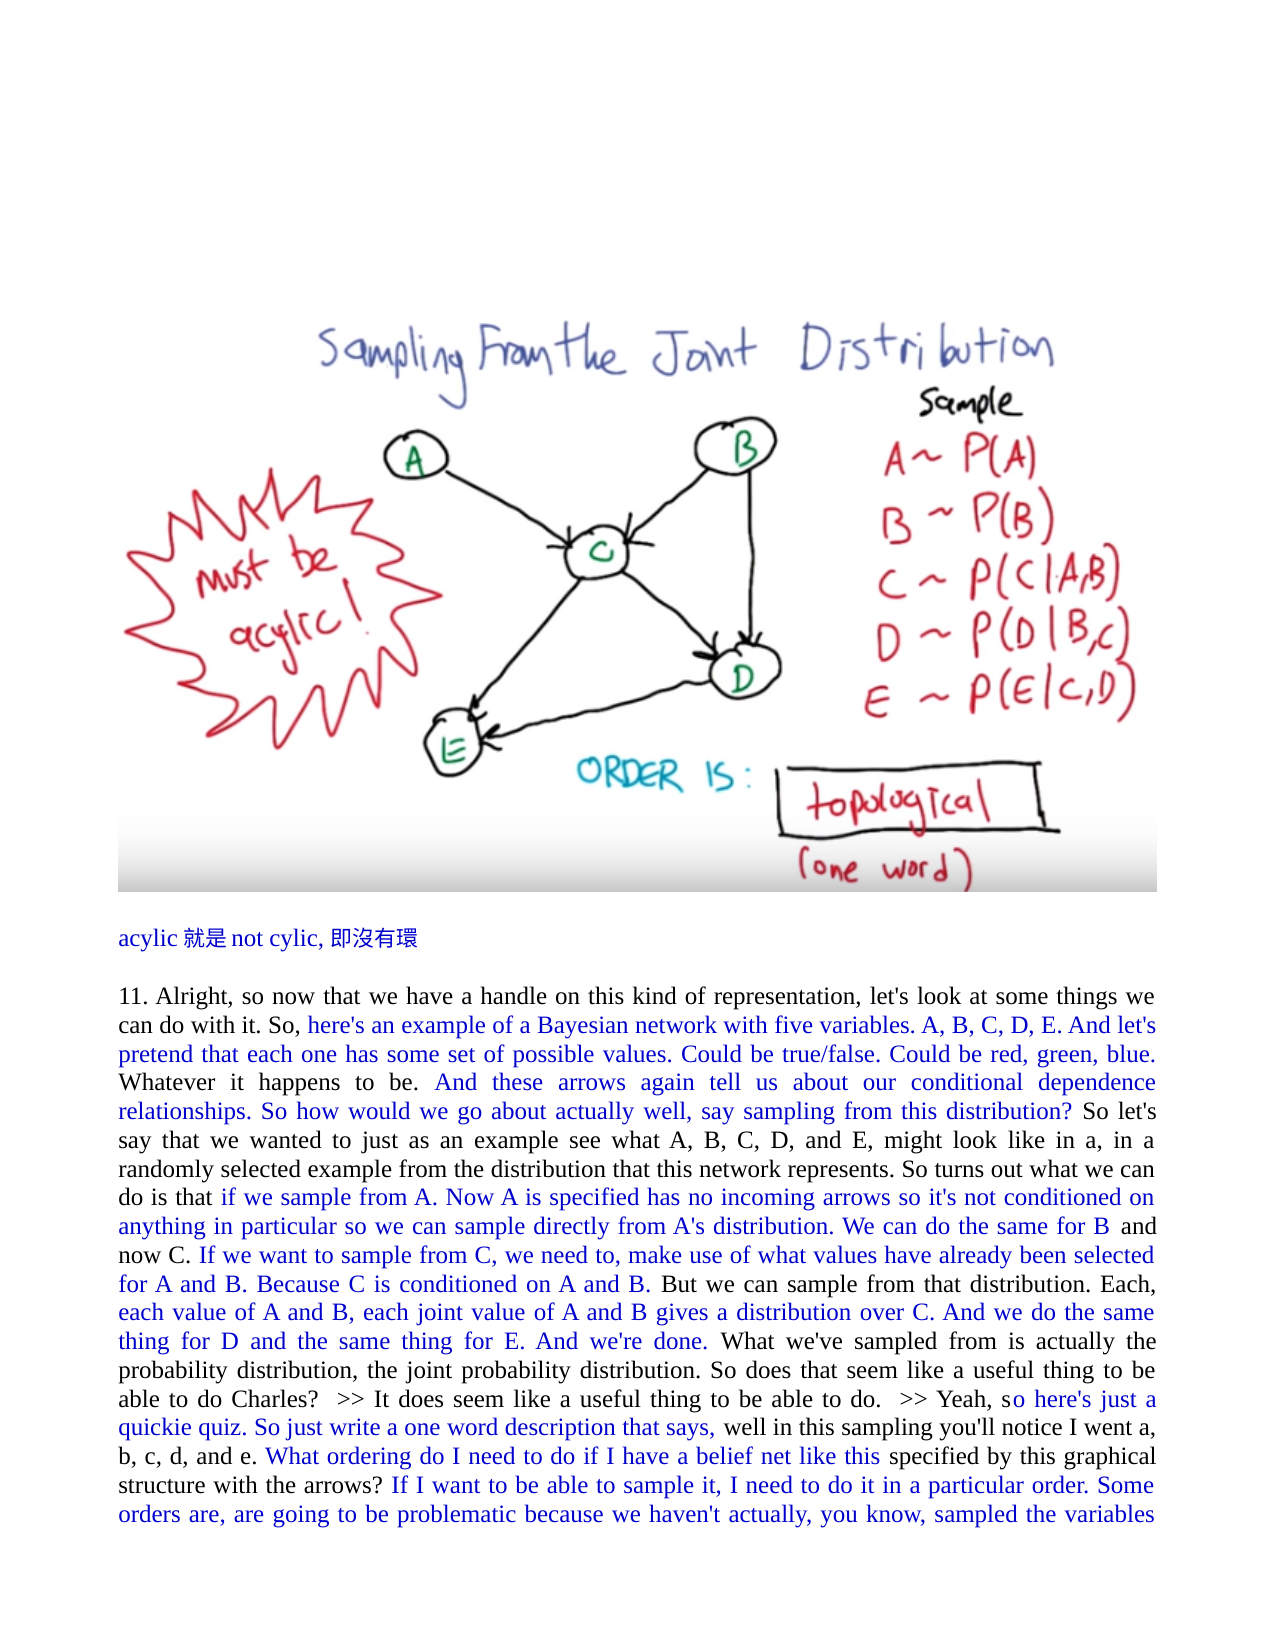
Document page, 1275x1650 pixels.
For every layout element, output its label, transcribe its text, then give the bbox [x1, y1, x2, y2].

text 11. Alright, so now that we have a handle on this kind of representation, let's look at some things we can do with it. So, here's an example of a Bayesian network with five variables. A, B, C, D, E. And let's pretend that each one has some set of possible values. Could be true/false. Could be red, green, blue. Whatever it happens to be. And these arrows again tell us about our conditional dependence relationships. So how would we go about actually well, say sampling from this distribution? So let's say that we wanted to just as an example see what A, B, C, D, and E, might look like in a, in a randomly selected example from the distribution that this network represents. So turns out what we can do is that if we sample from A. Now A is specified has no incoming arrows so it's not conditioned on anything in particular so we can sample directly from A's distribution. We can do the same for B and now C. If we want to sample from C, we need to, make use of what values have already been selected for A and B. Because C is conditioned on A and B. But we can sample from that distribution. Each, each value of A and B, each joint value of A and B gives a distribution over C. And we do the same thing for D and the same thing for E. And we're done. What we've sampled from is actually the probability distribution, the joint probability distribution. So does that seem like a useful thing to be able to do Charles? >> It does seem like a useful thing to be able to do. >> Yeah, so here's just a quickie quiz. So just write a one word description that says, well in this sampling you'll notice I went a, b, c, d, and e. What ordering do I need to do if I have a belief net like this specified by this graphical structure with the arrows? If I want to be able to sample it, I need to do it in a particular order. Some orders are, are going to be problematic because we haven't actually, you know, sampled the variables [118, 981, 1157, 1527]
picture [118, 319, 1157, 892]
text acylic就是not cylic, 即沒有環 [118, 921, 1157, 952]
